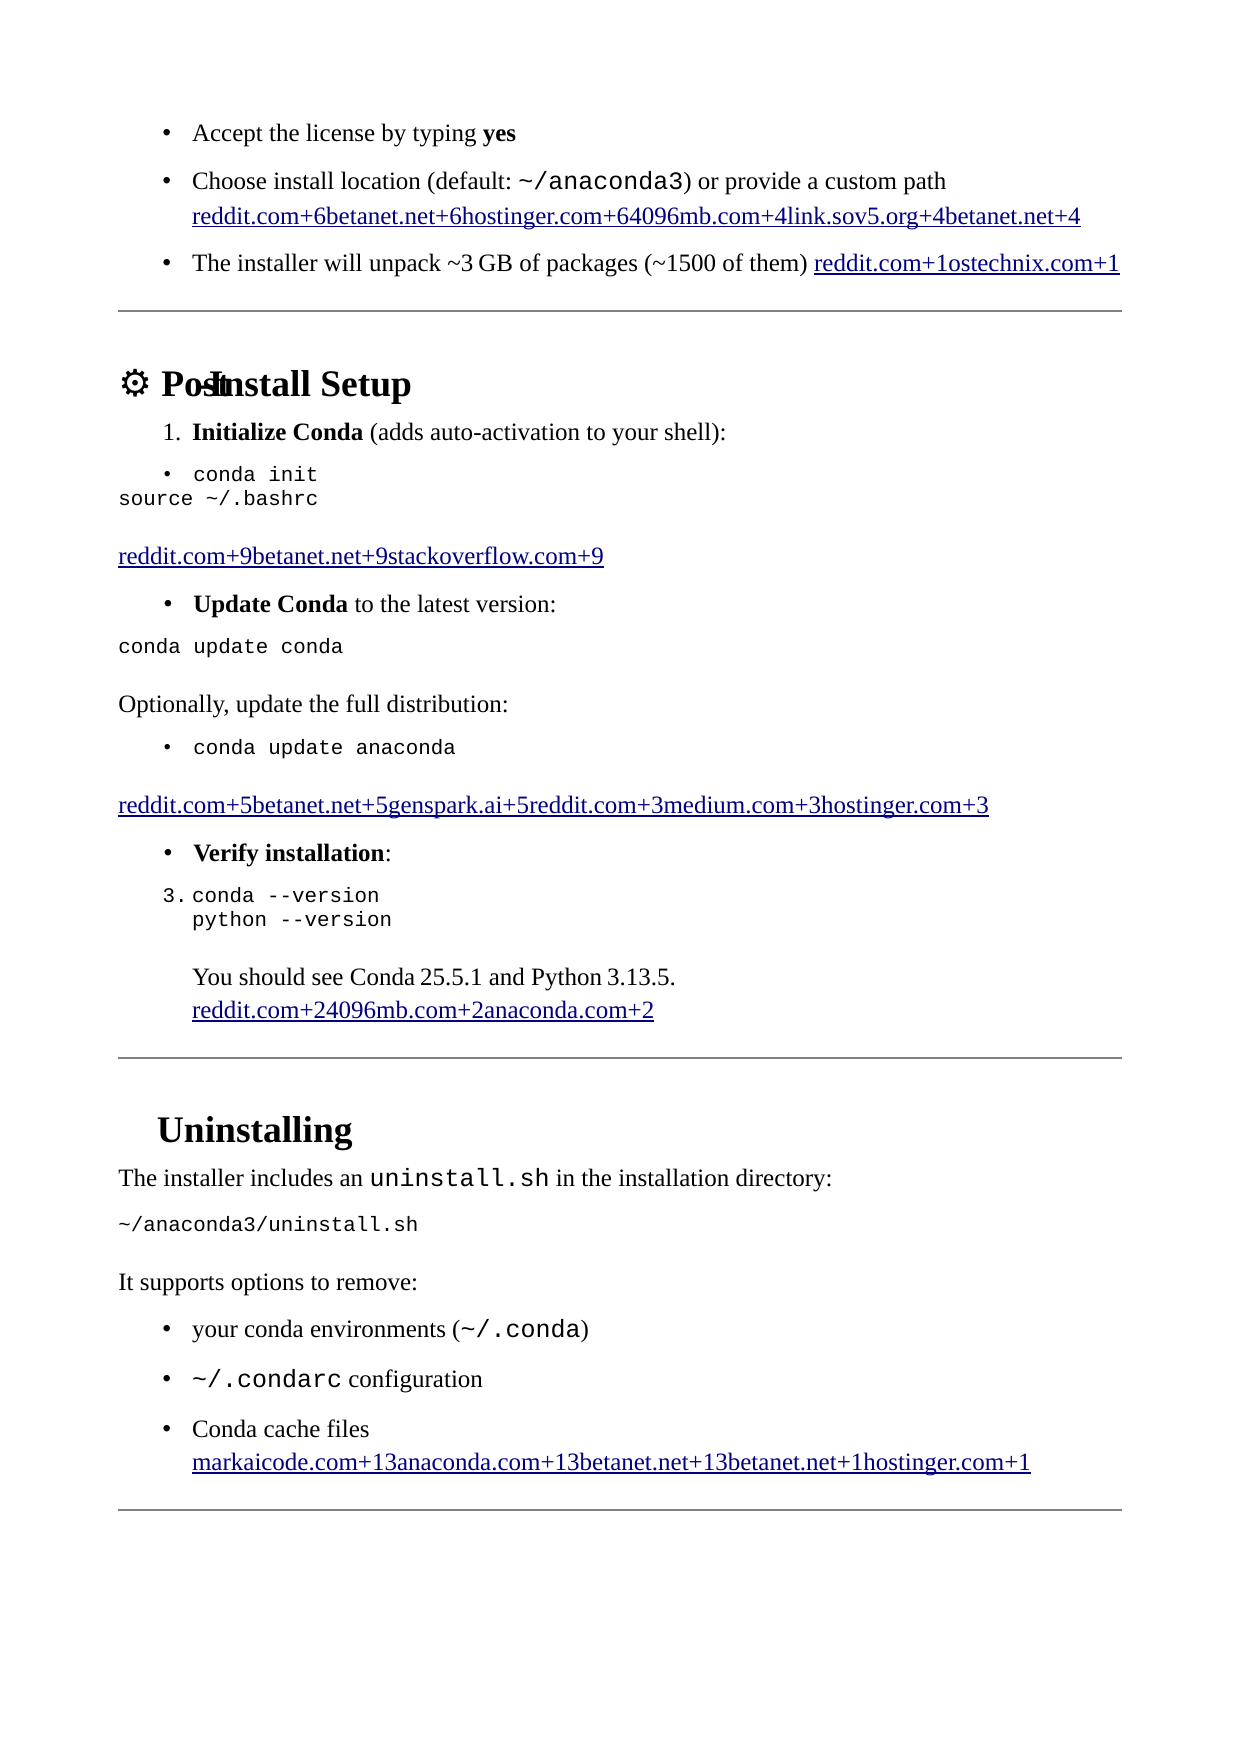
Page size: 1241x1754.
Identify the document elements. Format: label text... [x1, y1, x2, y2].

text reddit.com+9betanet.net+9stackoverflow.com+9 [118, 541, 1122, 570]
list Update Conda to the latest version: [164, 589, 1122, 617]
list Accept the license by typing yes [162, 118, 1122, 147]
list ~/.condarc configuration [162, 1364, 1122, 1395]
text Optionally, update the full distribution: [118, 689, 1122, 718]
list your conda environments (~/.conda) [162, 1314, 1122, 1345]
list Choose install location (default: ~/anaconda3) or provide a custom path reddit.com+6betanet.net+6hostinger.com+64096mb.com+4link.sov5.org+4betanet.net+4 [162, 166, 1122, 229]
list Initialize Conda (adds auto‑activation to your shell): [162, 417, 1122, 446]
subtitle ⚙️ Post‑Install Setup [118, 361, 1122, 404]
text ~/anaconda3/uninstall.sh [118, 1213, 1122, 1237]
text conda update conda [118, 636, 1122, 660]
list python --version [162, 909, 1122, 933]
list You should see Conda 25.5.1 and Python 3.13.5. reddit.com+24096mb.com+2anaconda.com+2 [162, 962, 1122, 1024]
list Verify installation: [164, 838, 1122, 867]
text It supports options to remove: [118, 1267, 1122, 1295]
text The installer includes an uninstall.sh in the installation directory: [118, 1163, 1122, 1194]
list conda update anaconda [164, 737, 1122, 761]
list The installer will unpack ~3 GB of packages (~1500 of them) reddit.com+1ostechnix.com+1 [162, 248, 1122, 277]
text source ~/.bashrc [118, 488, 1122, 512]
list conda --version [162, 885, 1122, 909]
subtitle 🧹 Uninstalling [118, 1108, 1122, 1151]
list Conda cache files markaicode.com+13anaconda.com+13betanet.net+13betanet.net+1hostinger.com+1 [162, 1414, 1122, 1476]
text reddit.com+5betanet.net+5genspark.ai+5reddit.com+3medium.com+3hostinger.com+3 [118, 790, 1122, 819]
list conda init [164, 464, 1122, 488]
